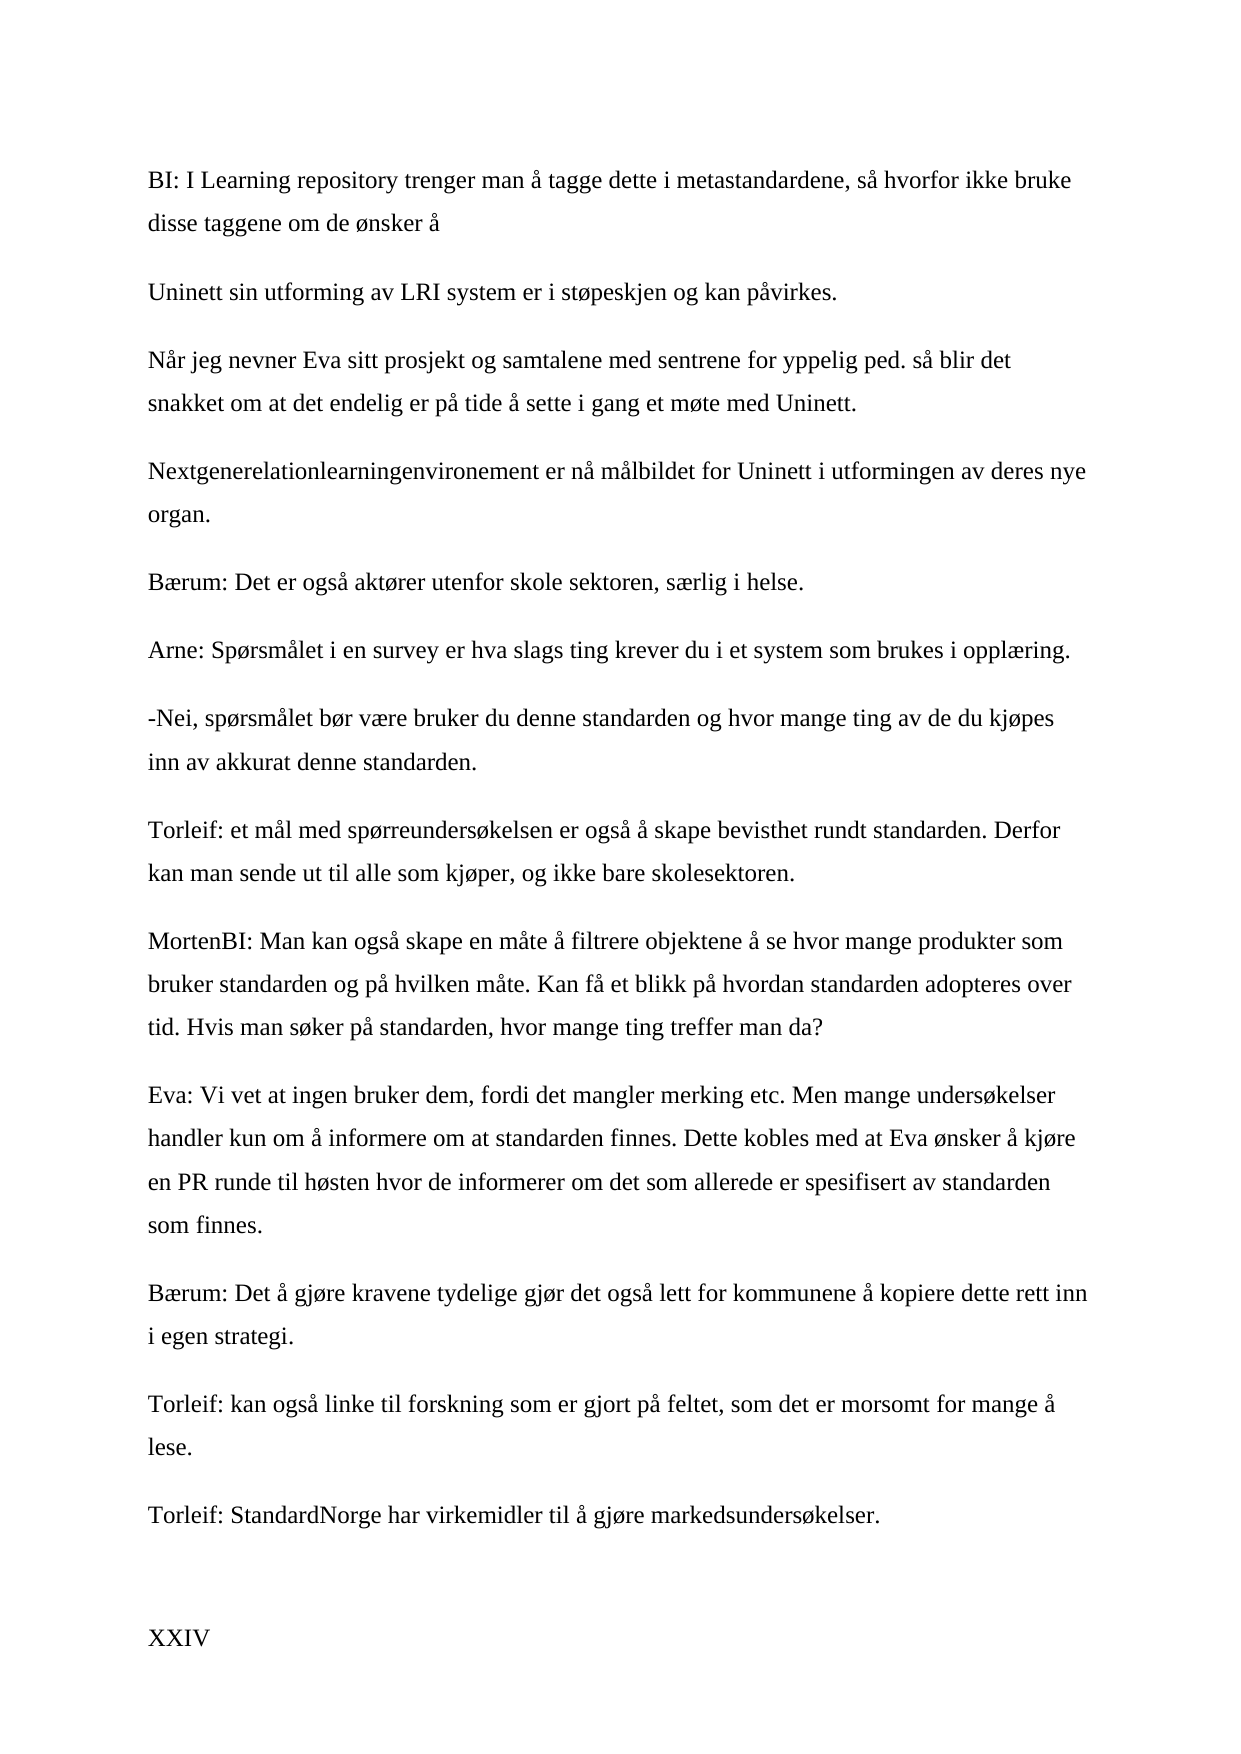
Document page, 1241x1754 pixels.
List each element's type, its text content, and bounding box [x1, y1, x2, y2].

text Bærum: Det å gjøre kravene tydelige gjør det også lett for kommunene å kopiere dette rett inn i egen strategi. [148, 1278, 1092, 1350]
text Uninett sin utforming av LRI system er i støpeskjen og kan påvirkes. [148, 277, 1092, 305]
text Torleif: et mål med spørreundersøkelsen er også å skape bevisthet rundt standarden. Derfor kan man sende ut til alle som kjøper, og ikke bare skolesektoren. [148, 815, 1092, 887]
text Bærum: Det er også aktører utenfor skole sektoren, særlig i helse. [148, 567, 1092, 596]
text Torleif: StandardNorge har virkemidler til å gjøre markedsundersøkelser. [148, 1500, 1092, 1529]
text Når jeg nevner Eva sitt prosjekt og samtalene med sentrene for yppelig ped. så blir det snakket om at det endelig er på tide å sette i gang et møte med Uninett. [148, 345, 1092, 417]
text -Nei, spørsmålet bør være bruker du denne standarden og hvor mange ting av de du kjøpes inn av akkurat denne standarden. [148, 703, 1092, 775]
text MortenBI: Man kan også skape en måte å filtrere objektene å se hvor mange produkter som bruker standarden og på hvilken måte. Kan få et blikk på hvordan standarden adopteres over tid. Hvis man søker på standarden, hvor mange ting treffer man da? [148, 926, 1092, 1041]
text BI: I Learning repository trenger man å tagge dette i metastandardene, så hvorfor ikke bruke disse taggene om de ønsker å [148, 165, 1092, 237]
text Torleif: kan også linke til forskning som er gjort på feltet, som det er morsomt for mange å lese. [148, 1389, 1092, 1461]
text Arne: Spørsmålet i en survey er hva slags ting krever du i et system som brukes i opplæring. [148, 635, 1092, 664]
text Nextgenerelationlearningenvironement er nå målbildet for Uninett i utformingen av deres nye organ. [148, 456, 1092, 528]
text Eva: Vi vet at ingen bruker dem, fordi det mangler merking etc. Men mange undersøkelser handler kun om å informere om at standarden finnes. Dette kobles med at Eva ønsker å kjøre en PR runde til høsten hvor de informerer om det som allerede er spesifisert av standarden som finnes. [148, 1080, 1092, 1238]
